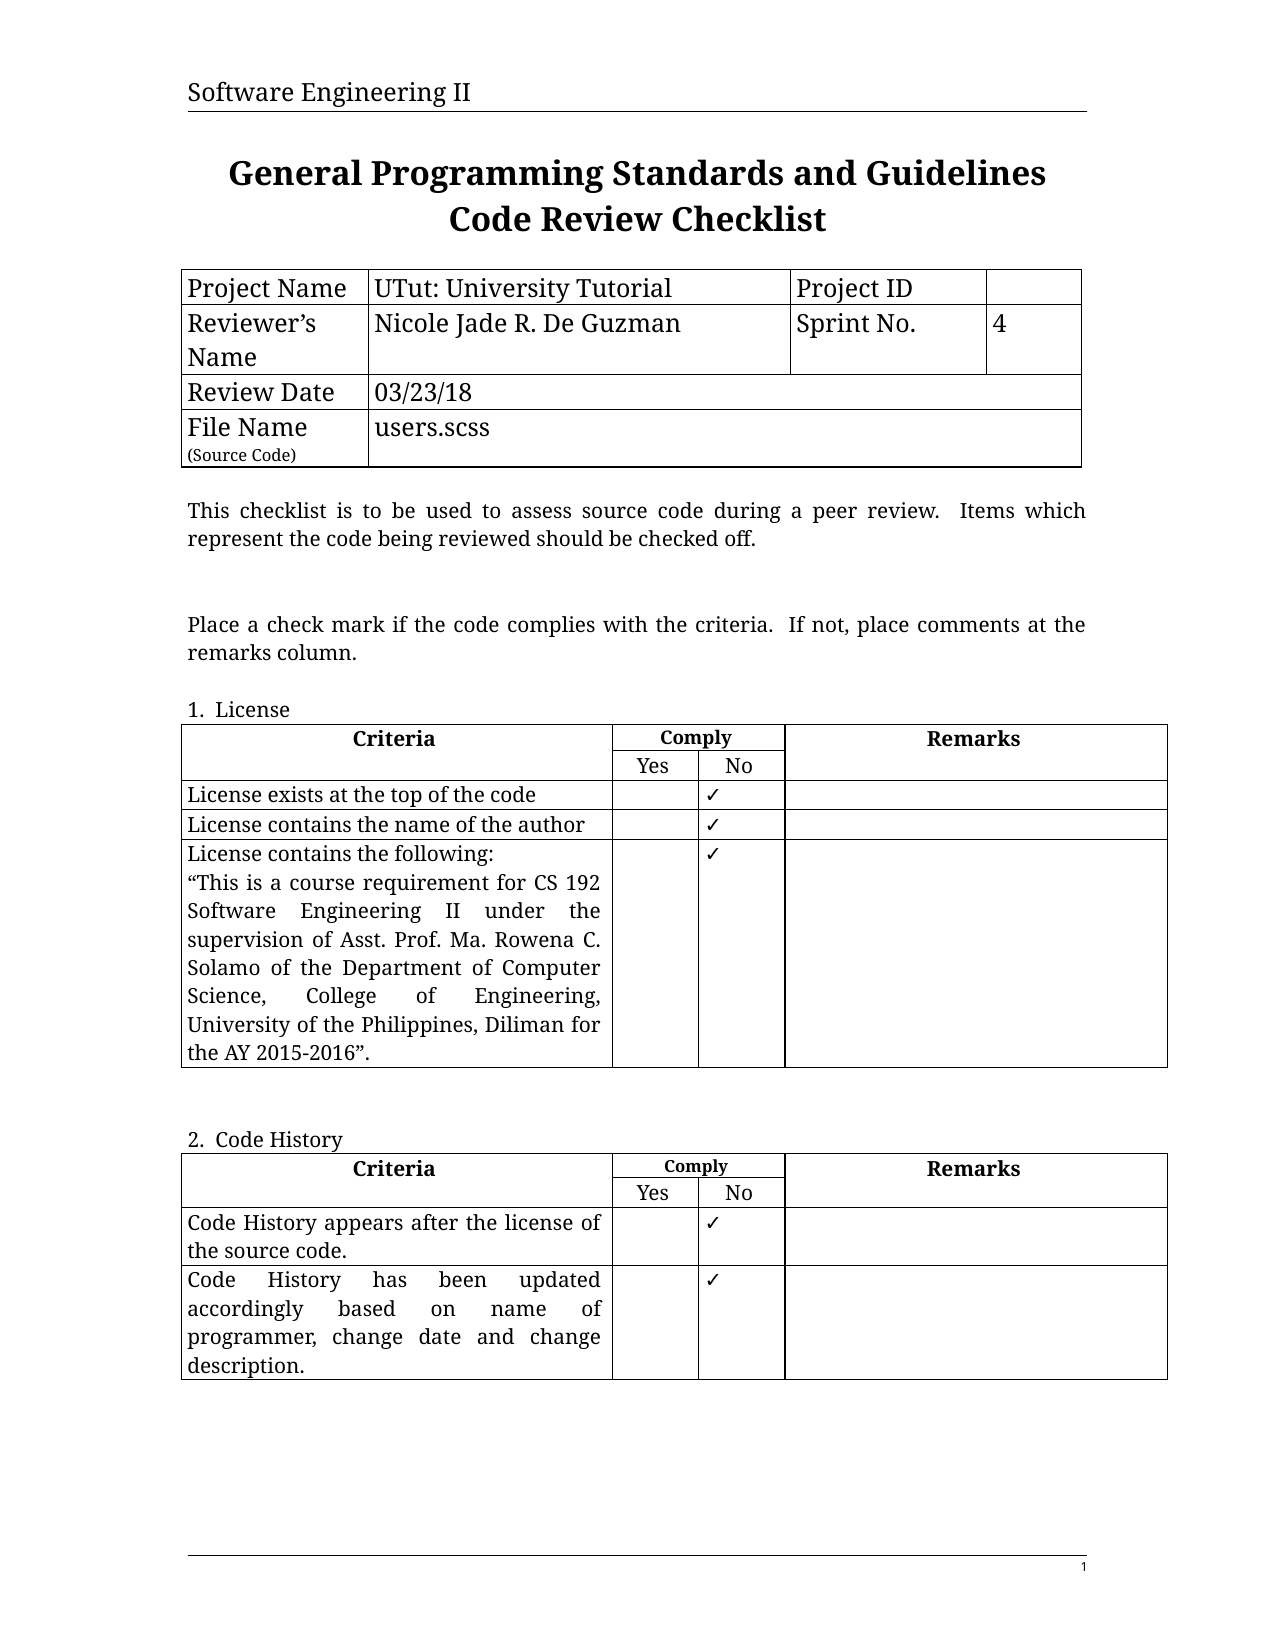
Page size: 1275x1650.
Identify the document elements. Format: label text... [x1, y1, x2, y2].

table_header Remarks [786, 1154, 1167, 1207]
table_cell No [699, 1178, 704, 1207]
table_cell No [699, 751, 704, 779]
table_cell users.scss [369, 410, 1081, 466]
table_cell Yes [613, 1178, 618, 1207]
table_cell Yes [613, 751, 618, 779]
table_cell [786, 810, 791, 838]
table_cell [786, 840, 1167, 1067]
table_cell Nicole Jade R. De Guzman [369, 305, 790, 373]
table_cell [786, 781, 791, 809]
table_cell 4 [987, 305, 1081, 373]
table_header [987, 270, 992, 304]
text 2. Code History [187, 1125, 1087, 1153]
table_cell ✓ [774, 810, 784, 838]
table_cell Sprint No. [791, 305, 986, 373]
table_cell 03/23/18 [369, 375, 374, 409]
table_cell [786, 1208, 1167, 1264]
table_cell [1156, 781, 1167, 809]
text Place a check mark if the code complies with the criteria. If not, place comments at the remarks column. [187, 610, 1087, 667]
table_cell Yes [687, 751, 698, 779]
table_header Comply [774, 1154, 784, 1177]
table_cell No [774, 751, 784, 779]
text 1. License [187, 695, 1087, 723]
table_header Comply [774, 725, 784, 750]
table_cell [613, 840, 698, 1067]
table_header Criteria [182, 725, 612, 779]
table_cell [613, 781, 618, 809]
table_cell Yes [687, 1178, 698, 1207]
text General Programming Standards and Guidelines Code Review Checklist [187, 150, 1087, 241]
table_cell ✓ [699, 810, 704, 838]
table_header Project ID [976, 270, 986, 304]
table_header Project Name [357, 270, 368, 304]
table_header Criteria [182, 1154, 612, 1207]
table_cell Reviewer’s Name [182, 305, 187, 373]
table_cell [1156, 810, 1167, 838]
text This checklist is to be used to assess source code during a peer review. Items which represent the code being reviewed should be checked off. [187, 496, 1087, 553]
table_cell No [774, 1178, 784, 1207]
table_cell ✓ [774, 781, 784, 809]
table_header [1070, 270, 1081, 304]
table_cell ✓ [699, 1266, 784, 1379]
table_cell 03/23/18 [1070, 375, 1081, 409]
table_cell [613, 810, 618, 838]
table_cell ✓ [699, 840, 784, 1067]
table_cell ✓ [699, 781, 704, 809]
table_header Comply [613, 725, 618, 750]
table_cell [613, 1208, 698, 1264]
table_cell Reviewer’s Name [357, 305, 368, 373]
table_cell File Name (Source Code) [357, 410, 368, 466]
table_cell [613, 1266, 698, 1379]
table_cell [687, 810, 698, 838]
table_cell Review Date [357, 375, 368, 409]
table_cell [687, 781, 698, 809]
table_header Remarks [786, 725, 1167, 779]
table_cell ✓ [699, 1208, 784, 1264]
table_cell [786, 1266, 1167, 1379]
